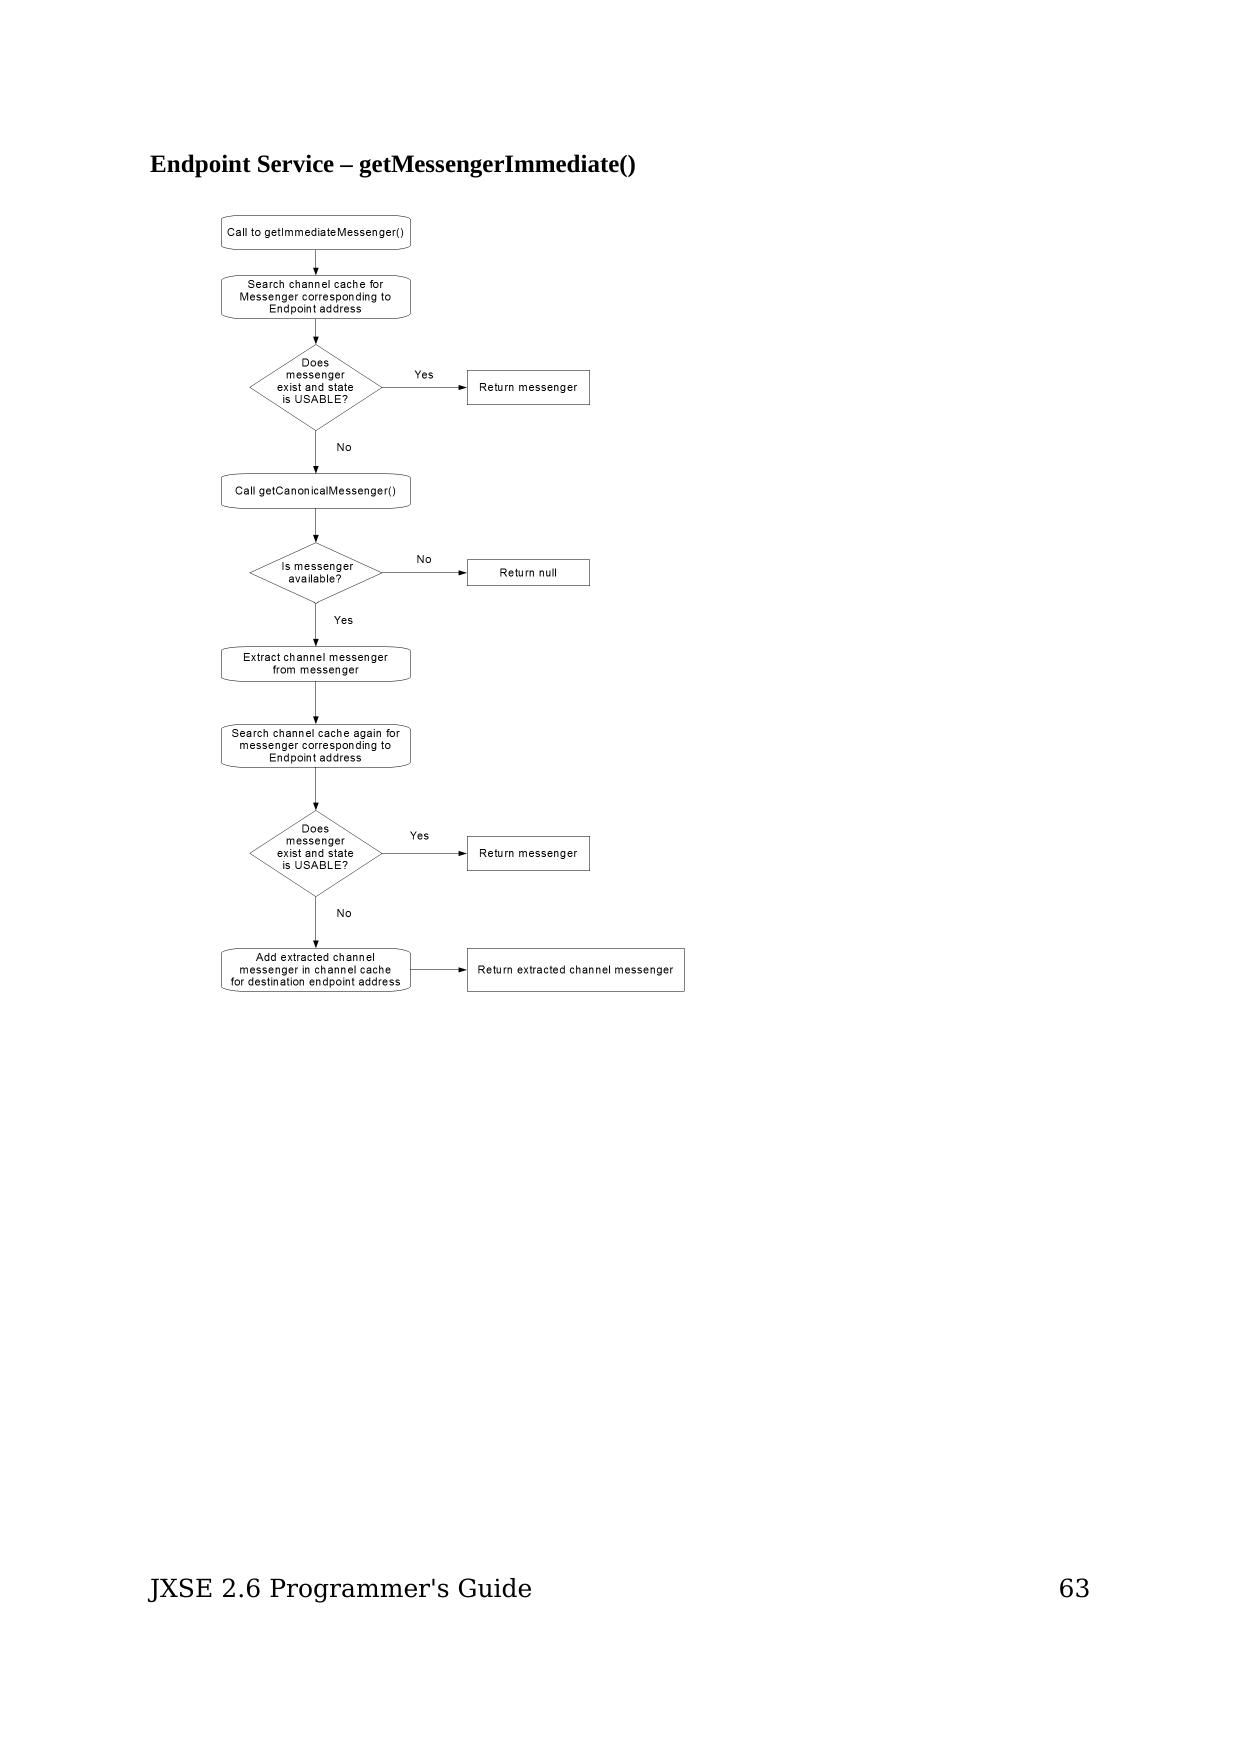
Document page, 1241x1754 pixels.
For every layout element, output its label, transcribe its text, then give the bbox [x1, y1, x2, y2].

picture [209, 201, 694, 1003]
text Endpoint Service – getMessengerImmediate() [150, 150, 1090, 178]
